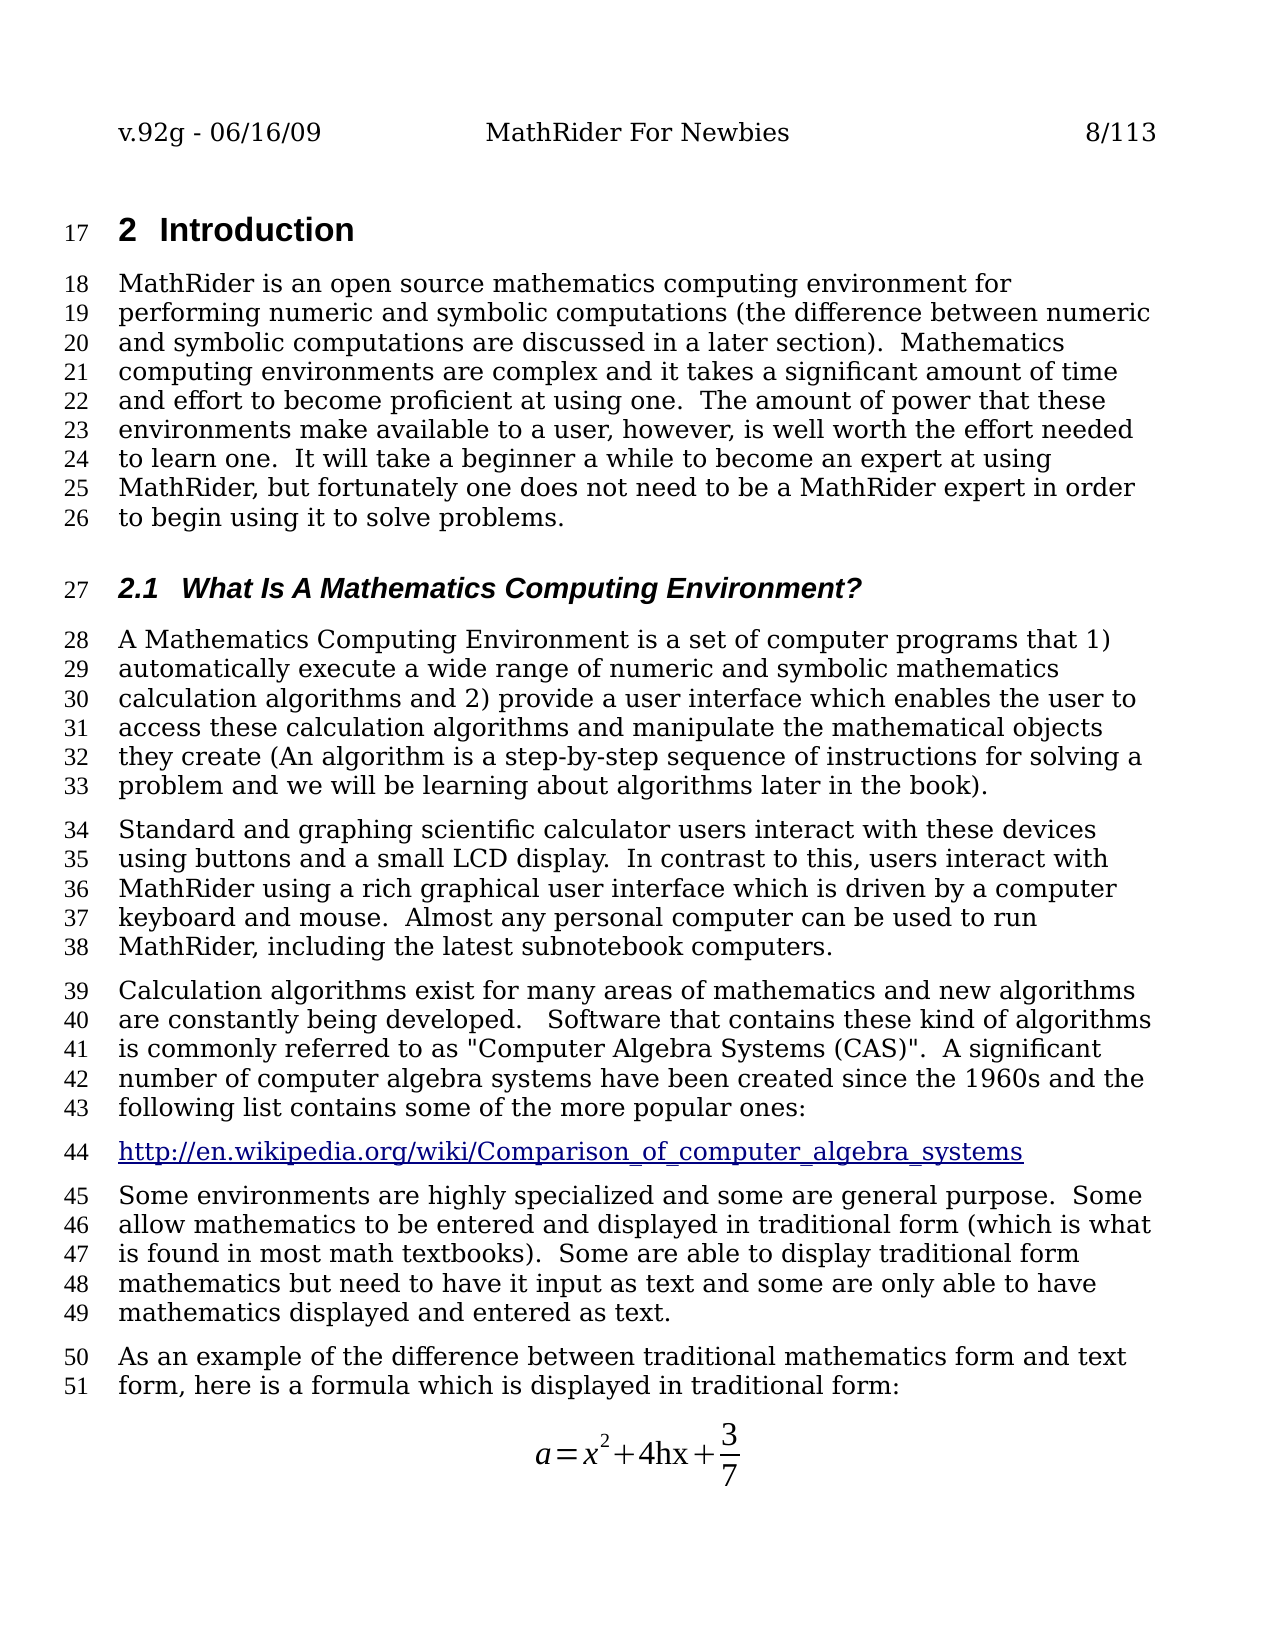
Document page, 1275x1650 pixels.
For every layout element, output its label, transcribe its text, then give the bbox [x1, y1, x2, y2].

text Standard and graphing scientific calculator users interact with these devices using buttons and a small LCD display. In contrast to this, users interact with MathRider using a rich graphical user interface which is driven by a computer keyboard and mouse. Almost any personal computer can be used to run MathRider, including the latest subnotebook computers. [118, 815, 1157, 961]
text As an example of the difference between traditional mathematics form and text form, here is a formula which is displayed in traditional form: [118, 1342, 1157, 1400]
subtitle What Is A Mathematics Computing Environment? [118, 571, 1157, 604]
text Calculation algorithms exist for many areas of mathematics and new algorithms are constantly being developed. Software that contains these kind of algorithms is commonly referred to as "Computer Algebra Systems (CAS)". A significant number of computer algebra systems have been created since the 1960s and the following list contains some of the more popular ones: [118, 976, 1157, 1122]
text http://en.wikipedia.org/wiki/Comparison_of_computer_algebra_systems [118, 1137, 1157, 1166]
text Some environments are highly specialized and some are general purpose. Some allow mathematics to be entered and displayed in traditional form (which is what is found in most math textbooks). Some are able to display traditional form mathematics but need to have it input as text and some are only able to have mathematics displayed and entered as text. [118, 1181, 1157, 1327]
subtitle Introduction [118, 210, 1157, 248]
text MathRider is an open source mathematics computing environment for performing numeric and symbolic computations (the difference between numeric and symbolic computations are discussed in a later section). Mathematics computing environments are complex and it takes a significant amount of time and effort to become proficient at using one. The amount of power that these environments make available to a user, however, is well worth the effort needed to learn one. It will take a beginner a while to become an expert at using MathRider, but fortunately one does not need to be a MathRider expert in order to begin using it to solve problems. [118, 269, 1157, 532]
text A Mathematics Computing Environment is a set of computer programs that 1) automatically execute a wide range of numeric and symbolic mathematics calculation algorithms and 2) provide a user interface which enables the user to access these calculation algorithms and manipulate the mathematical objects they create (An algorithm is a step-by-step sequence of instructions for solving a problem and we will be learning about algorithms later in the book). [118, 625, 1157, 800]
